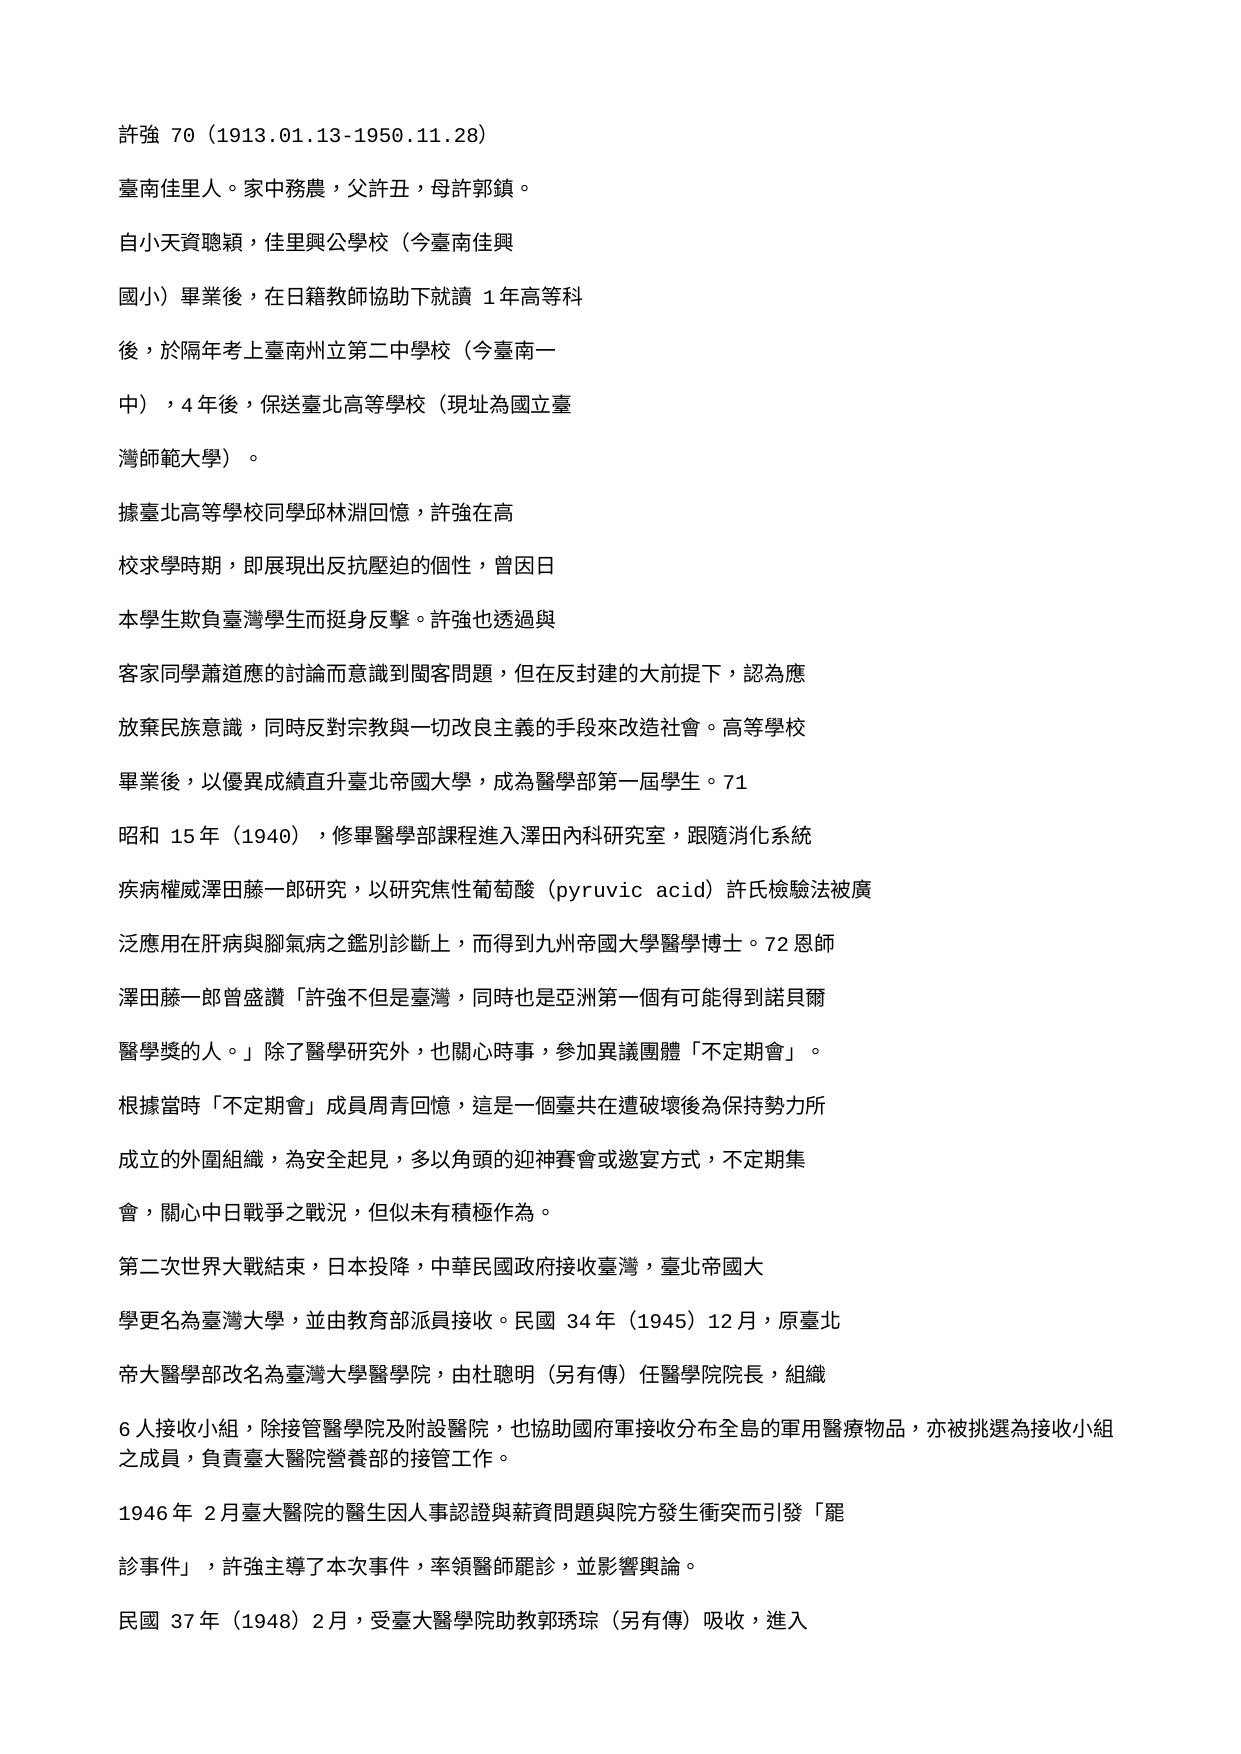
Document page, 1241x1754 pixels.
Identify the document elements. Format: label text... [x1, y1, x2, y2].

text 校求學時期，即展現出反抗壓迫的個性，曾因日 [118, 549, 1122, 580]
text 會，關心中日戰爭之戰況，但似未有積極作為。 [118, 1197, 1122, 1227]
text 學更名為臺灣大學，並由教育部派員接收。民國 34年（1945）12月，原臺北 [118, 1304, 1122, 1335]
text 後，於隔年考上臺南州立第二中學校（今臺南一 [118, 334, 1122, 364]
text 國小）畢業後，在日籍教師協助下就讀 1年高等科 [118, 280, 1122, 310]
text 據臺北高等學校同學邱林淵回憶，許強在高 [118, 496, 1122, 526]
text 澤田藤一郎曾盛讚「許強不但是臺灣，同時也是亞洲第一個有可能得到諾貝爾 [118, 981, 1122, 1011]
text 醫學獎的人。」除了醫學研究外，也關心時事，參加異議團體「不定期會」。 [118, 1035, 1122, 1065]
text 疾病權威澤田藤一郎研究，以研究焦性葡萄酸（pyruvic acid）許氏檢驗法被廣 [118, 873, 1122, 903]
text 自小天資聰穎，佳里興公學校（今臺南佳興 [118, 226, 1122, 256]
text 成立的外圍組織，為安全起見，多以角頭的迎神賽會或邀宴方式，不定期集 [118, 1143, 1122, 1173]
text 診事件」，許強主導了本次事件，率領醫師罷診，並影響輿論。 [118, 1551, 1122, 1581]
text 中），4年後，保送臺北高等學校（現址為國立臺 [118, 388, 1122, 418]
text 本學生欺負臺灣學生而挺身反擊。許強也透過與 [118, 603, 1122, 634]
text 6人接收小組，除接管醫學院及附設醫院，也協助國府軍接收分布全島的軍用醫療物品，亦被挑選為接收小組之成員，負責臺大醫院營養部的接管工作。 [118, 1412, 1122, 1473]
text 帝大醫學部改名為臺灣大學醫學院，由杜聰明（另有傳）任醫學院院長，組織 [118, 1358, 1122, 1389]
text 客家同學蕭道應的討論而意識到閩客問題，但在反封建的大前提下，認為應 [118, 657, 1122, 687]
text 泛應用在肝病與腳氣病之鑑別診斷上，而得到九州帝國大學醫學博士。72恩師 [118, 927, 1122, 958]
text 民國 37年（1948）2月，受臺大醫學院助教郭琇琮（另有傳）吸收，進入 [118, 1604, 1122, 1635]
text 臺南佳里人。家中務農，父許丑，母許郭鎮。 [118, 172, 1122, 202]
text 灣師範大學）。 [118, 442, 1122, 472]
text 放棄民族意識，同時反對宗教與一切改良主義的手段來改造社會。高等學校 [118, 711, 1122, 741]
text 畢業後，以優異成績直升臺北帝國大學，成為醫學部第一屆學生。71 [118, 765, 1122, 795]
text 根據當時「不定期會」成員周青回憶，這是一個臺共在遭破壞後為保持勢力所 [118, 1089, 1122, 1119]
text 第二次世界大戰結束，日本投降，中華民國政府接收臺灣，臺北帝國大 [118, 1251, 1122, 1281]
text 1946年 2月臺大醫院的醫生因人事認證與薪資問題與院方發生衝突而引發「罷 [118, 1497, 1122, 1527]
text 許強 70（1913.01.13-1950.11.28） [118, 118, 1122, 148]
text 昭和 15年（1940），修畢醫學部課程進入澤田內科研究室，跟隨消化系統 [118, 819, 1122, 849]
